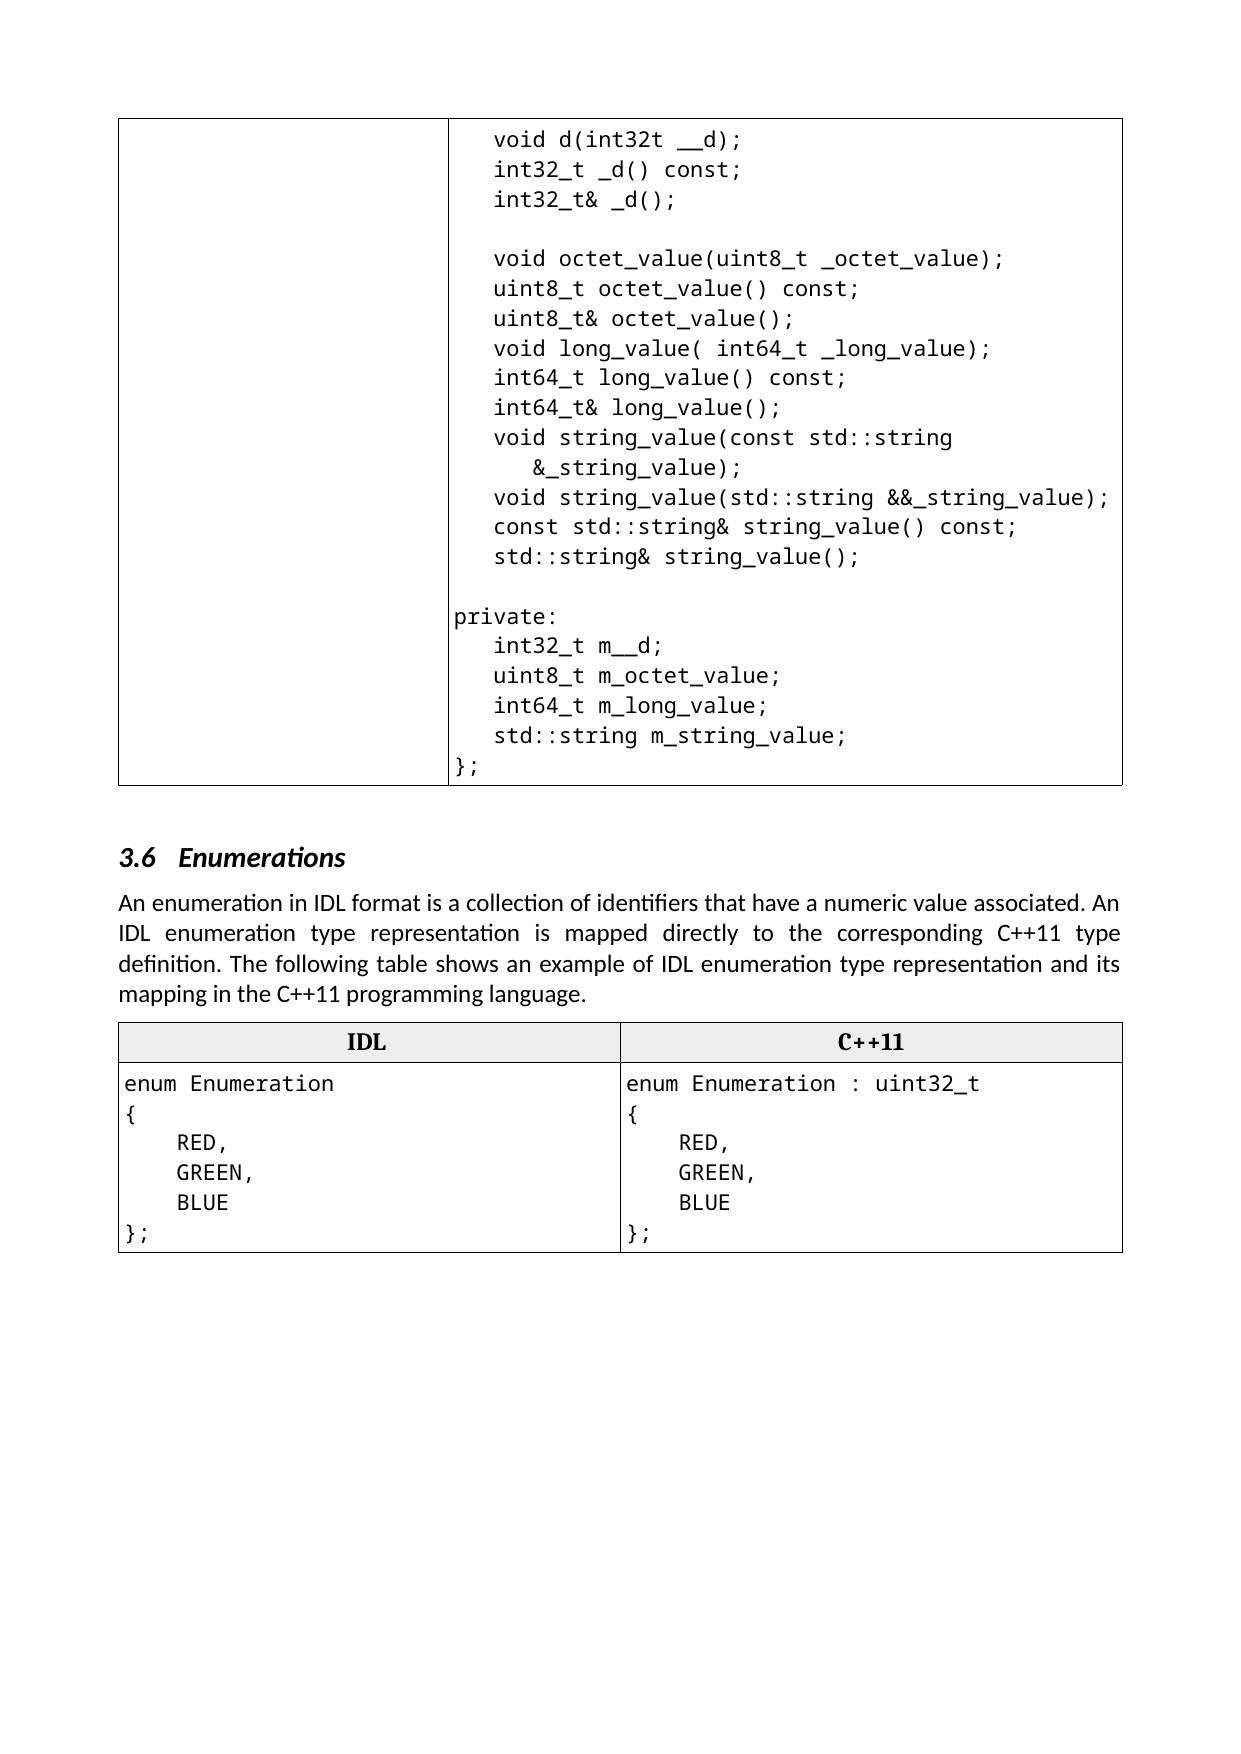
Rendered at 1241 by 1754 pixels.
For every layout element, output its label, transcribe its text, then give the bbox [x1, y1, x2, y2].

table_cell void d(int32t __d); int32_t _d() const; int32_t& _d(); void octet_value(uint8_t _octet_value); uint8_t octet_value() const; uint8_t& octet_value(); void long_value( int64_t _long_value); int64_t long_value() const; int64_t& long_value(); void string_value(const std::string &_string_value); void string_value(std::string &&_string_value); const std::string& string_value() const; std::string& string_value(); private: int32_t m__d; uint8_t m_octet_value; int64_t m_long_value; std::string m_string_value; }; [449, 119, 1122, 785]
table_header C++11 [621, 1023, 1122, 1062]
text An enumeration in IDL format is a collection of identifiers that have a numeric value associated. An IDL enumeration type representation is mapped directly to the corresponding C++11 type definition. The following table shows an example of IDL enumeration type representation and its mapping in the C++11 programming language. [118, 887, 1122, 1009]
subtitle Enumerations [118, 839, 1122, 874]
table_cell enum Enumeration : uint32_t { RED, GREEN, BLUE }; [621, 1063, 1122, 1252]
table_header IDL [119, 1023, 620, 1062]
table_cell [119, 119, 448, 785]
table_cell enum Enumeration { RED, GREEN, BLUE }; [119, 1063, 620, 1252]
